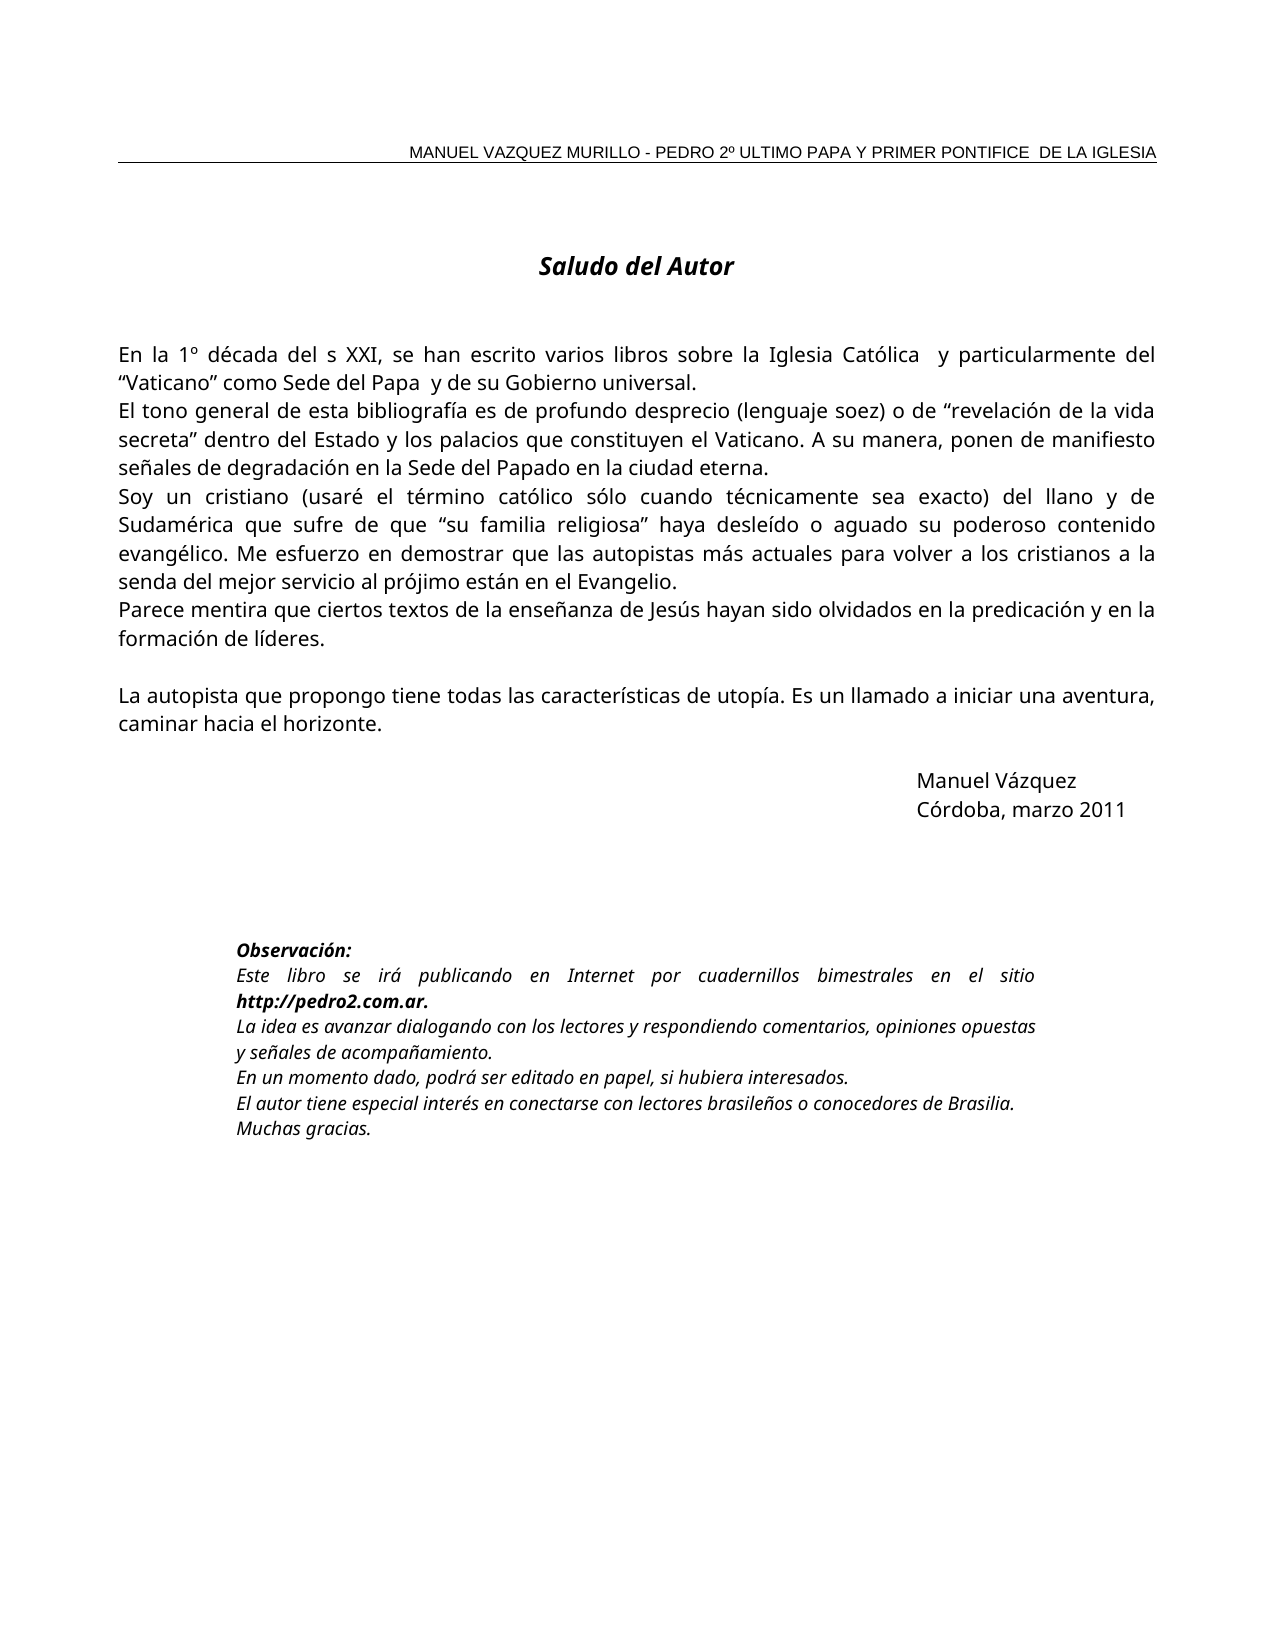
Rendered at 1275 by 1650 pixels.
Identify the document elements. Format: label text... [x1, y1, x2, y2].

text Córdoba, marzo 2011 [916, 795, 1157, 823]
text El autor tiene especial interés en conectarse con lectores brasileños o conocedores de Brasilia. [236, 1090, 1039, 1116]
text Muchas gracias. [236, 1116, 1039, 1141]
text Observación: [236, 937, 1039, 962]
text Este libro se irá publicando en Internet por cuadernillos bimestrales en el sitio http://pedro2.com.ar. [236, 962, 1039, 1013]
text Parece mentira que ciertos textos de la enseñanza de Jesús hayan sido olvidados en la predicación y en la formación de líderes. [118, 596, 1157, 652]
text La idea es avanzar dialogando con los lectores y respondiendo comentarios, opiniones opuestas y señales de acompañamiento. [236, 1013, 1039, 1064]
text Manuel Vázquez [916, 766, 1157, 795]
text En la 1º década del s XXI, se han escrito varios libros sobre la Iglesia Católica y particularmente del “Vaticano” como Sede del Papa y de su Gobierno universal. [118, 340, 1157, 397]
subtitle Saludo del Autor [118, 249, 1157, 283]
text Soy un cristiano (usaré el término católico sólo cuando técnicamente sea exacto) del llano y de Sudamérica que sufre de que “su familia religiosa” haya desleído o aguado su poderoso contenido evangélico. Me esfuerzo en demostrar que las autopistas más actuales para volver a los cristianos a la senda del mejor servicio al prójimo están en el Evangelio. [118, 482, 1157, 596]
text El tono general de esta bibliografía es de profundo desprecio (lenguaje soez) o de “revelación de la vida secreta” dentro del Estado y los palacios que constituyen el Vaticano. A su manera, ponen de manifiesto señales de degradación en la Sede del Papado en la ciudad eterna. [118, 397, 1157, 482]
text En un momento dado, podrá ser editado en papel, si hubiera interesados. [236, 1064, 1039, 1090]
text La autopista que propongo tiene todas las características de utopía. Es un llamado a iniciar una aventura, caminar hacia el horizonte. [118, 681, 1157, 738]
